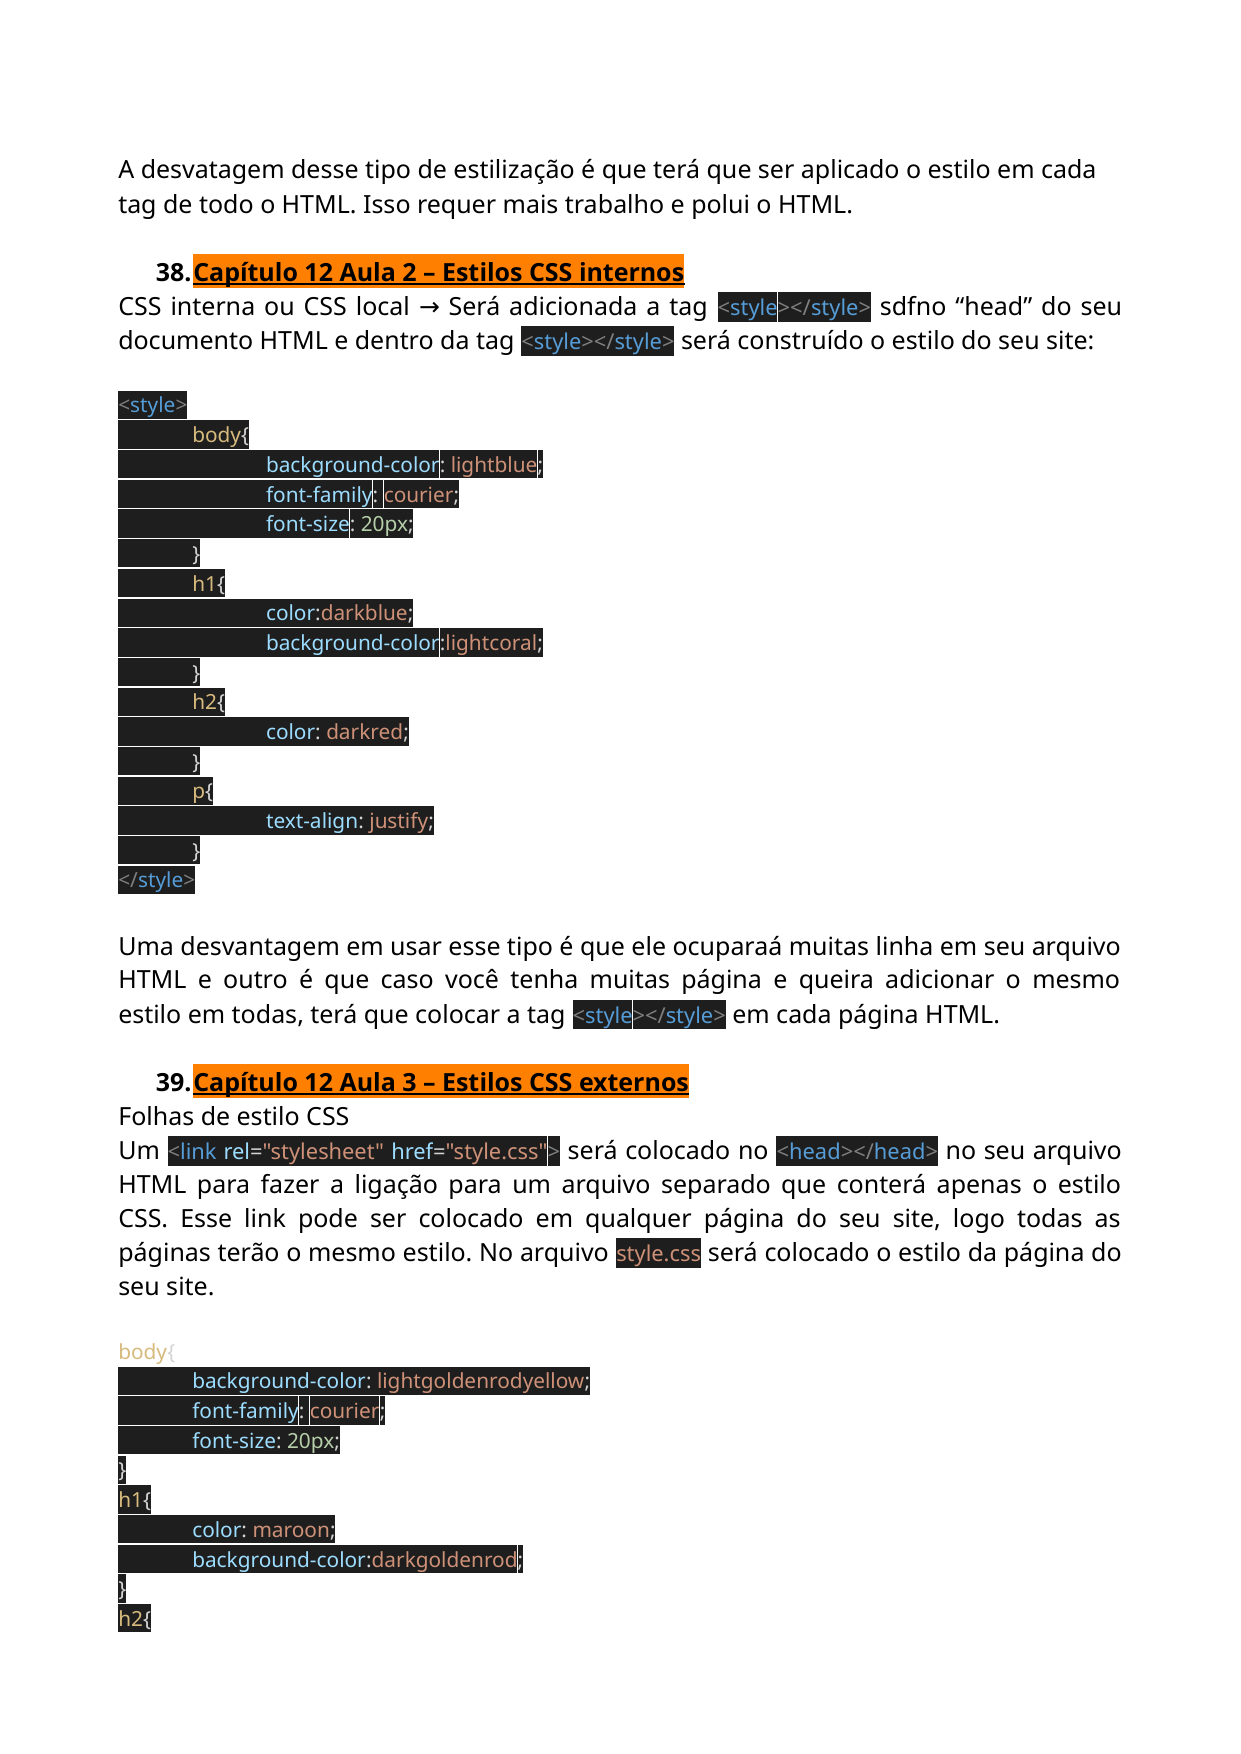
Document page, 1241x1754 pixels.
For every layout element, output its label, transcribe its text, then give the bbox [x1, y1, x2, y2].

text font-size: 20px; [118, 1425, 1122, 1454]
list Capítulo 12 Aula 2 – Estilos CSS internos [156, 254, 1122, 288]
text h2{ [118, 1603, 1122, 1632]
text h1{ [118, 567, 1122, 597]
text <style> [118, 391, 1122, 419]
text } [118, 835, 1122, 864]
text A desvatagem desse tipo de estilização é que terá que ser aplicado o estilo em cada tag de todo o HTML. Isso requer mais trabalho e polui o HTML. [118, 152, 1122, 220]
text body{ [118, 419, 1122, 449]
text } [118, 538, 1122, 567]
text font-family: courier; [118, 478, 1122, 508]
text background-color: lightblue; [118, 449, 1122, 478]
text body{ [118, 1337, 1122, 1365]
text Uma desvantagem em usar esse tipo é que ele ocuparaá muitas linha em seu arquivo HTML e outro é que caso você tenha muitas página e queira adicionar o mesmo estilo em todas, terá que colocar a tag <style></style> em cada página HTML. [118, 928, 1122, 1030]
text </style> [118, 864, 1122, 894]
text } [118, 1454, 1122, 1484]
text CSS interna ou CSS local → Será adicionada a tag <style></style> sdfno “head” do seu documento HTML e dentro da tag <style></style> será construído o estilo do seu site: [118, 288, 1122, 357]
text p{ [118, 775, 1122, 805]
text } [118, 657, 1122, 686]
text background-color:darkgoldenrod; [118, 1543, 1122, 1573]
text background-color:lightcoral; [118, 627, 1122, 657]
list Capítulo 12 Aula 3 – Estilos CSS externos [156, 1064, 1122, 1098]
text h2{ [118, 686, 1122, 716]
text color: maroon; [118, 1514, 1122, 1543]
text } [118, 1573, 1122, 1603]
text Folhas de estilo CSS [118, 1098, 1122, 1132]
text color: darkred; [118, 716, 1122, 746]
text background-color: lightgoldenrodyellow; [118, 1365, 1122, 1395]
text text-align: justify; [118, 805, 1122, 835]
text color:darkblue; [118, 597, 1122, 627]
text font-size: 20px; [118, 508, 1122, 538]
text } [118, 746, 1122, 775]
text font-family: courier; [118, 1395, 1122, 1425]
text h1{ [118, 1484, 1122, 1514]
text Um <link rel="stylesheet" href="style.css"> será colocado no <head></head> no seu arquivo HTML para fazer a ligação para um arquivo separado que conterá apenas o estilo CSS. Esse link pode ser colocado em qualquer página do seu site, logo todas as páginas terão o mesmo estilo. No arquivo style.css será colocado o estilo da página do seu site. [118, 1132, 1122, 1303]
